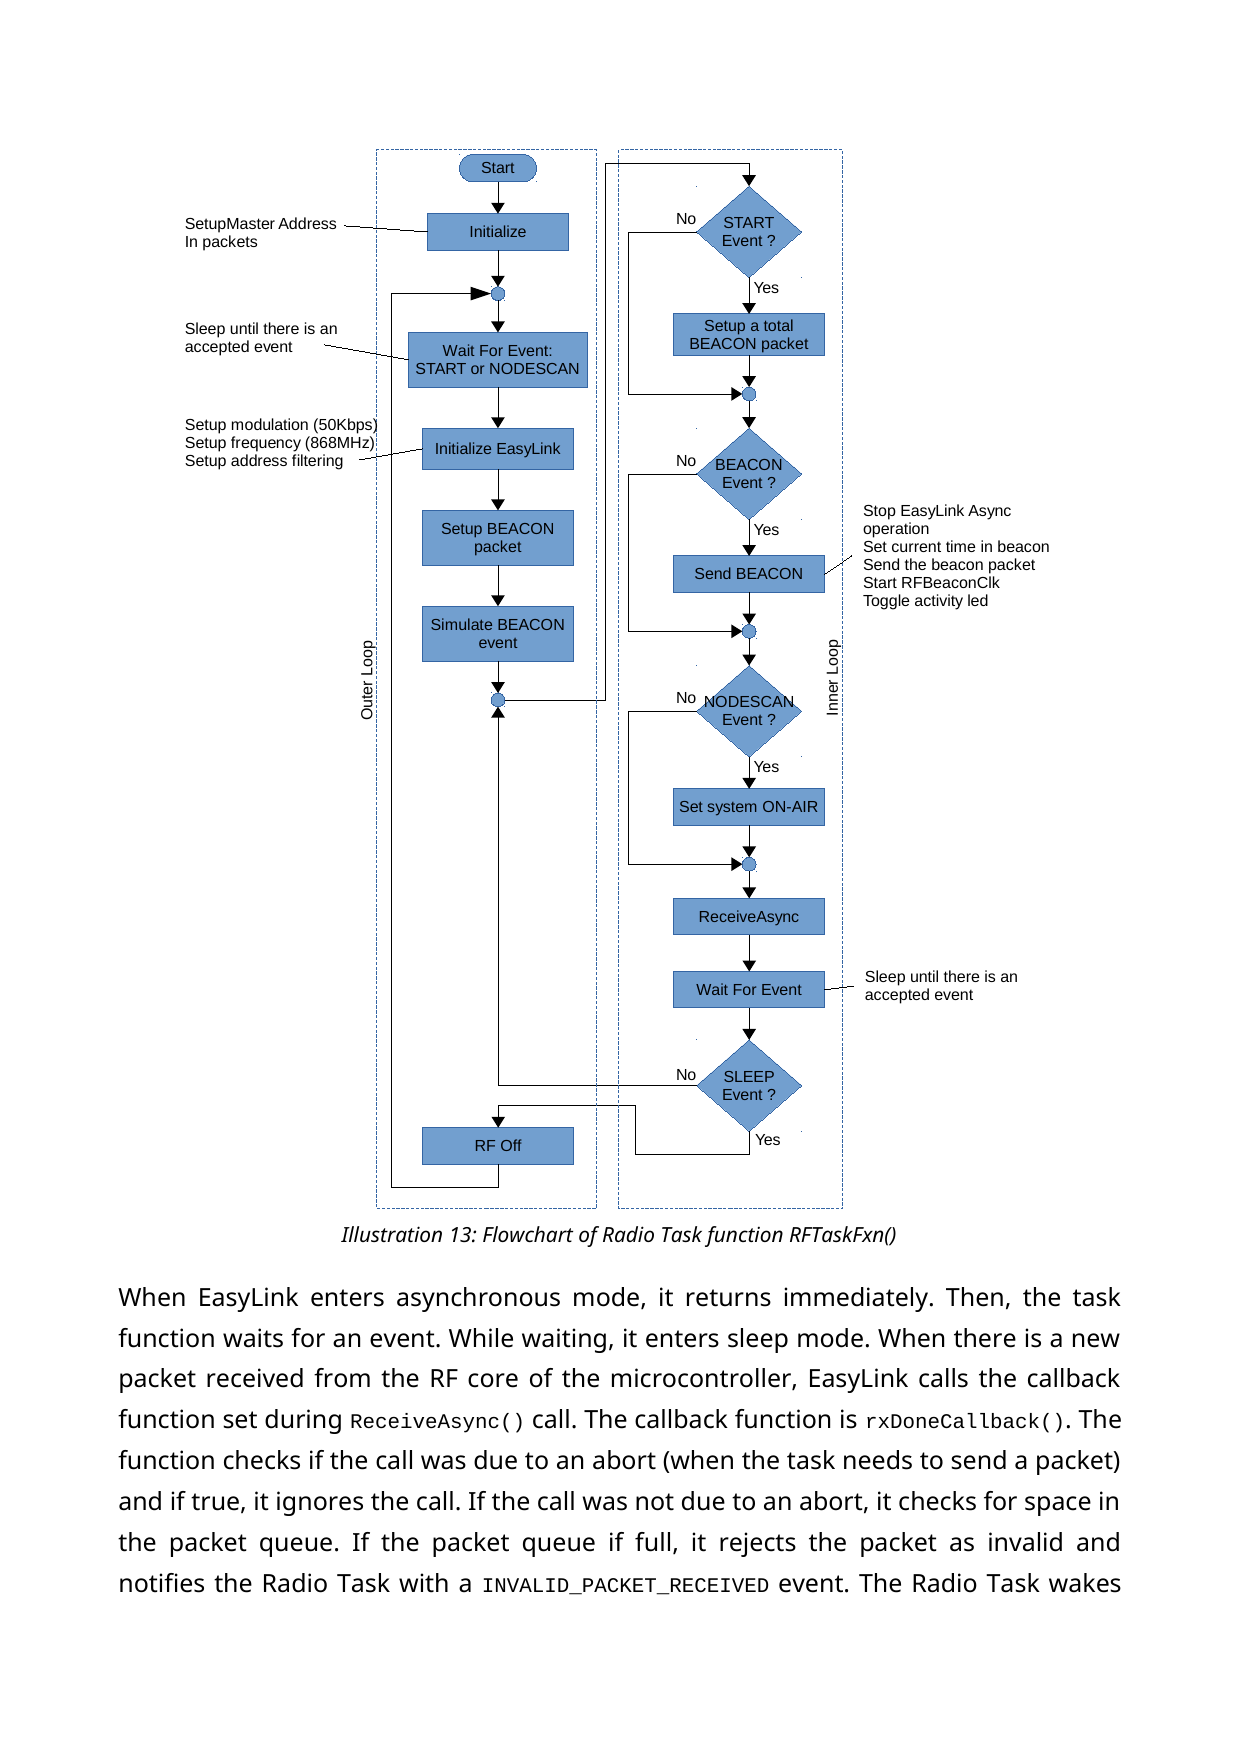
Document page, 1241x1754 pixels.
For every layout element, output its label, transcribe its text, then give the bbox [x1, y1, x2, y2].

text Illustration 13: Flowchart of Radio Task function RFTaskFxn() [163, 1221, 1077, 1249]
text When EasyLink enters asynchronous mode, it returns immediately. Then, the task function waits for an event. While waiting, it enters sleep mode. When there is a new packet received from the RF core of the microcontroller, EasyLink calls the callback function set during ReceiveAsync() call. The callback function is rxDoneCallback(). The function checks if the call was due to an abort (when the task needs to send a packet) and if true, it ignores the call. If the call was not due to an abort, it checks for space in the packet queue. If the packet queue if full, it rejects the packet as invalid and notifies the Radio Task with a INVALID_PACKET_RECEIVED event. The Radio Task wakes up and reenters the asynchronous receive mode, again. Otherwise, the function checks the packet and if valid it adds it in the packet queue, informs the Radio Task by posting a VALID_PACKET_RECEIVED event. It also informs the Main Task for the new packet in the queue, by posting a NEWDATA event to it. The Radio Task reenters the Asynchronous Receive mode again to be ready for a new packet. The Main Task will be discussed later. [118, 118, 1122, 1599]
